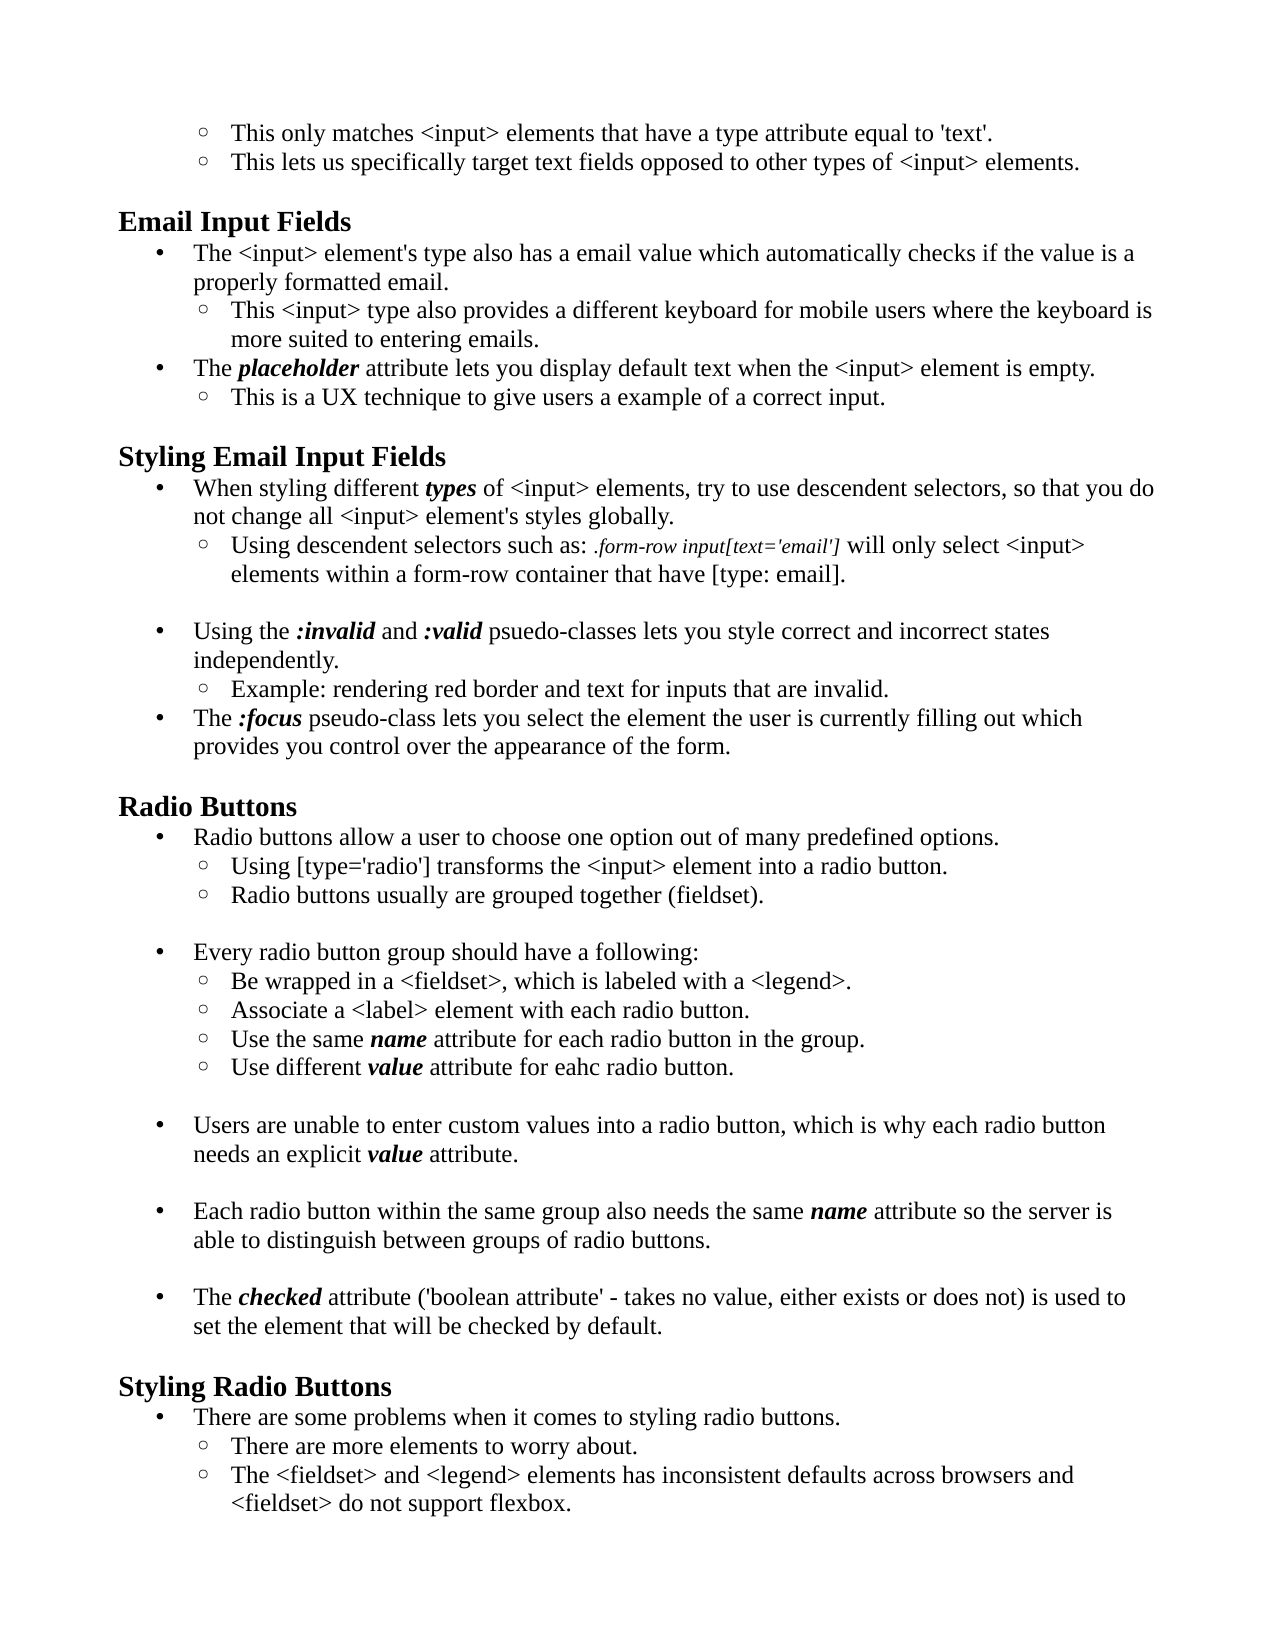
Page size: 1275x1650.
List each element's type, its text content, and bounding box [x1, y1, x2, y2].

list This <input> type also provides a different keyboard for mobile users where the keyboard is more suited to entering emails. [193, 295, 1157, 353]
list Radio buttons usually are grouped together (fieldset). [193, 880, 1157, 909]
list Using [type='radio'] transforms the <input> element into a radio button. [193, 851, 1157, 880]
list There are some problems when it comes to styling radio buttons. [156, 1402, 1157, 1431]
list This only matches <input> elements that have a type attribute equal to 'text'. [193, 118, 1157, 147]
list Example: rendering red border and text for inputs that are invalid. [193, 674, 1157, 703]
text Email Input Fields [118, 204, 1157, 238]
text Radio Buttons [118, 789, 1157, 822]
list Associate a <label> element with each radio button. [193, 995, 1157, 1024]
list Radio buttons allow a user to choose one option out of many predefined options. [156, 822, 1157, 851]
list The checked attribute ('boolean attribute' - takes no value, either exists or does not) is used to set the element that will be checked by default. [156, 1282, 1157, 1340]
list The placeholder attribute lets you display default text when the <input> element is empty. [156, 353, 1157, 382]
list Be wrapped in a <fieldset>, which is labeled with a <legend>. [193, 966, 1157, 995]
list When styling different types of <input> elements, try to use descendent selectors, so that you do not change all <input> element's styles globally. [156, 473, 1157, 530]
list Using the :invalid and :valid psuedo-classes lets you style correct and incorrect states independently. [156, 616, 1157, 674]
list Use different value attribute for eahc radio button. [193, 1052, 1157, 1081]
list Using descendent selectors such as: .form-row input[text='email'] will only select <input> elements within a form-row container that have [type: email]. [193, 530, 1157, 588]
text Styling Email Input Fields [118, 439, 1157, 473]
list This is a UX technique to give users a example of a correct input. [193, 382, 1157, 410]
list The <fieldset> and <legend> elements has inconsistent defaults across browsers and <fieldset> do not support flexbox. [193, 1460, 1157, 1517]
list Users are unable to enter custom values into a radio button, which is why each radio button needs an explicit value attribute. [156, 1110, 1157, 1167]
text Styling Radio Buttons [118, 1369, 1157, 1402]
list Use the same name attribute for each radio button in the group. [193, 1024, 1157, 1052]
list The :focus pseudo-class lets you select the element the user is currently filling out which provides you control over the appearance of the form. [156, 703, 1157, 760]
list Every radio button group should have a following: [156, 937, 1157, 966]
list The <input> element's type also has a email value which automatically checks if the value is a properly formatted email. [156, 238, 1157, 295]
list There are more elements to worry about. [193, 1431, 1157, 1460]
list Each radio button within the same group also needs the same name attribute so the server is able to distinguish between groups of radio buttons. [156, 1196, 1157, 1254]
list This lets us specifically target text fields opposed to other types of <input> elements. [193, 147, 1157, 176]
